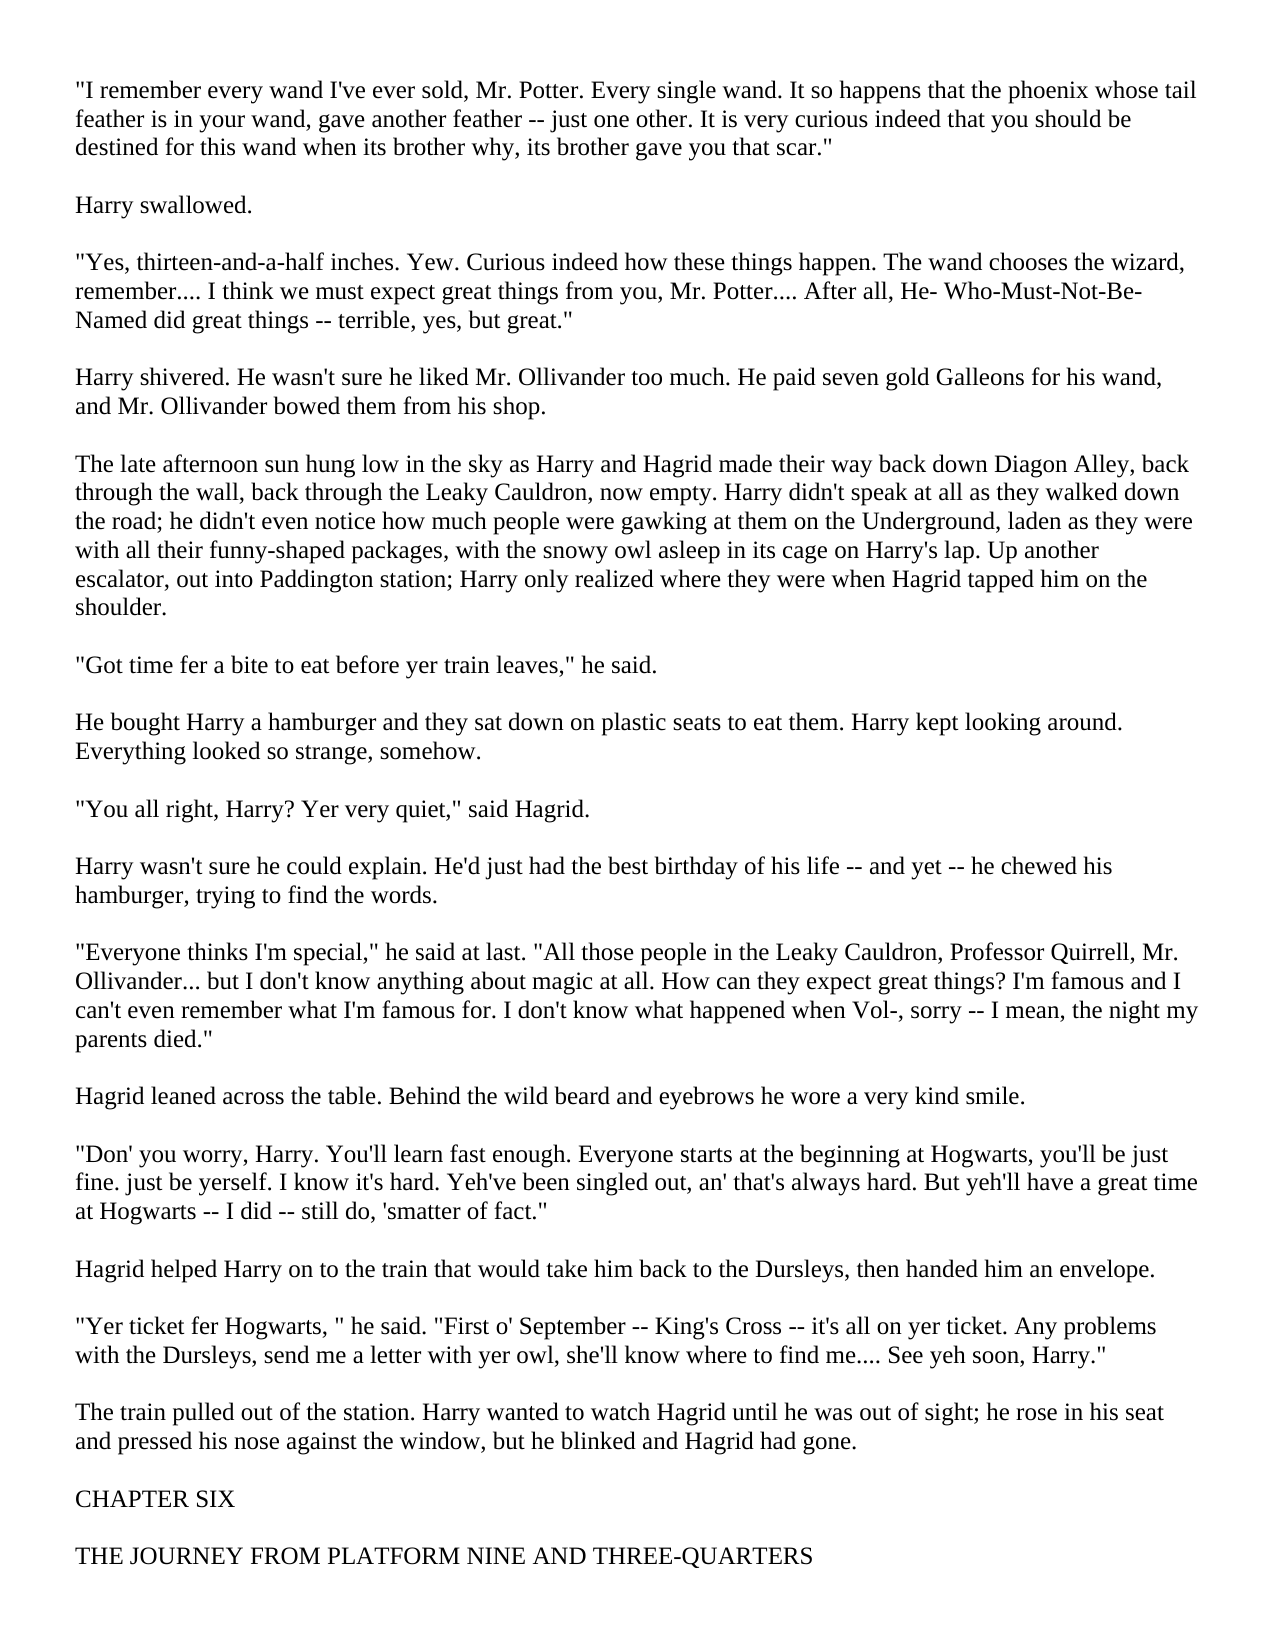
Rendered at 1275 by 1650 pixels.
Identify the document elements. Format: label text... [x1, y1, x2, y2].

text THE JOURNEY FROM PLATFORM NINE AND THREE-QUARTERS [75, 1541, 1200, 1570]
text "You all right, Harry? Yer very quiet," said Hagrid. [75, 794, 1200, 822]
text CHAPTER SIX [75, 1484, 1200, 1512]
text "Everyone thinks I'm special," he said at last. "All those people in the Leaky Cauldron, Professor Quirrell, Mr. Ollivander... but I don't know anything about magic at all. How can they expect great things? I'm famous and I can't even remember what I'm famous for. I don't know what happened when Vol-, sorry -- I mean, the night my parents died." [75, 937, 1200, 1052]
text "I remember every wand I've ever sold, Mr. Potter. Every single wand. It so happens that the phoenix whose tail feather is in your wand, gave another feather -- just one other. It is very curious indeed that you should be destined for this wand when its brother why, its brother gave you that scar." [75, 75, 1200, 161]
text Harry wasn't sure he could explain. He'd just had the best birthday of his life -- and yet -- he chewed his hamburger, trying to find the words. [75, 851, 1200, 909]
text "Yes, thirteen-and-a-half inches. Yew. Curious indeed how these things happen. The wand chooses the wizard, remember.... I think we must expect great things from you, Mr. Potter.... After all, He- Who-Must-Not-Be-Named did great things -- terrible, yes, but great." [75, 247, 1200, 334]
text "Yer ticket fer Hogwarts, " he said. "First o' September -- King's Cross -- it's all on yer ticket. Any problems with the Dursleys, send me a letter with yer owl, she'll know where to find me.... See yeh soon, Harry." [75, 1311, 1200, 1369]
text He bought Harry a hamburger and they sat down on plastic seats to eat them. Harry kept looking around. Everything looked so strange, somehow. [75, 707, 1200, 765]
text Hagrid leaned across the table. Behind the wild beard and eyebrows he wore a very kind smile. [75, 1081, 1200, 1110]
text The late afternoon sun hung low in the sky as Harry and Hagrid made their way back down Diagon Alley, back through the wall, back through the Leaky Cauldron, now empty. Harry didn't speak at all as they walked down the road; he didn't even notice how much people were gawking at them on the Underground, laden as they were with all their funny-shaped packages, with the snowy owl asleep in its cage on Harry's lap. Up another escalator, out into Paddington station; Harry only realized where they were when Hagrid tapped him on the shoulder. [75, 449, 1200, 621]
text Hagrid helped Harry on to the train that would take him back to the Dursleys, then handed him an envelope. [75, 1254, 1200, 1282]
text Harry swallowed. [75, 190, 1200, 219]
text Harry shivered. He wasn't sure he liked Mr. Ollivander too much. He paid seven gold Galleons for his wand, and Mr. Ollivander bowed them from his shop. [75, 362, 1200, 420]
text "Got time fer a bite to eat before yer train leaves," he said. [75, 650, 1200, 679]
text "Don' you worry, Harry. You'll learn fast enough. Everyone starts at the beginning at Hogwarts, you'll be just fine. just be yerself. I know it's hard. Yeh've been singled out, an' that's always hard. But yeh'll have a great time at Hogwarts -- I did -- still do, 'smatter of fact." [75, 1139, 1200, 1225]
text The train pulled out of the station. Harry wanted to watch Hagrid until he was out of sight; he rose in his seat and pressed his nose against the window, but he blinked and Hagrid had gone. [75, 1397, 1200, 1455]
